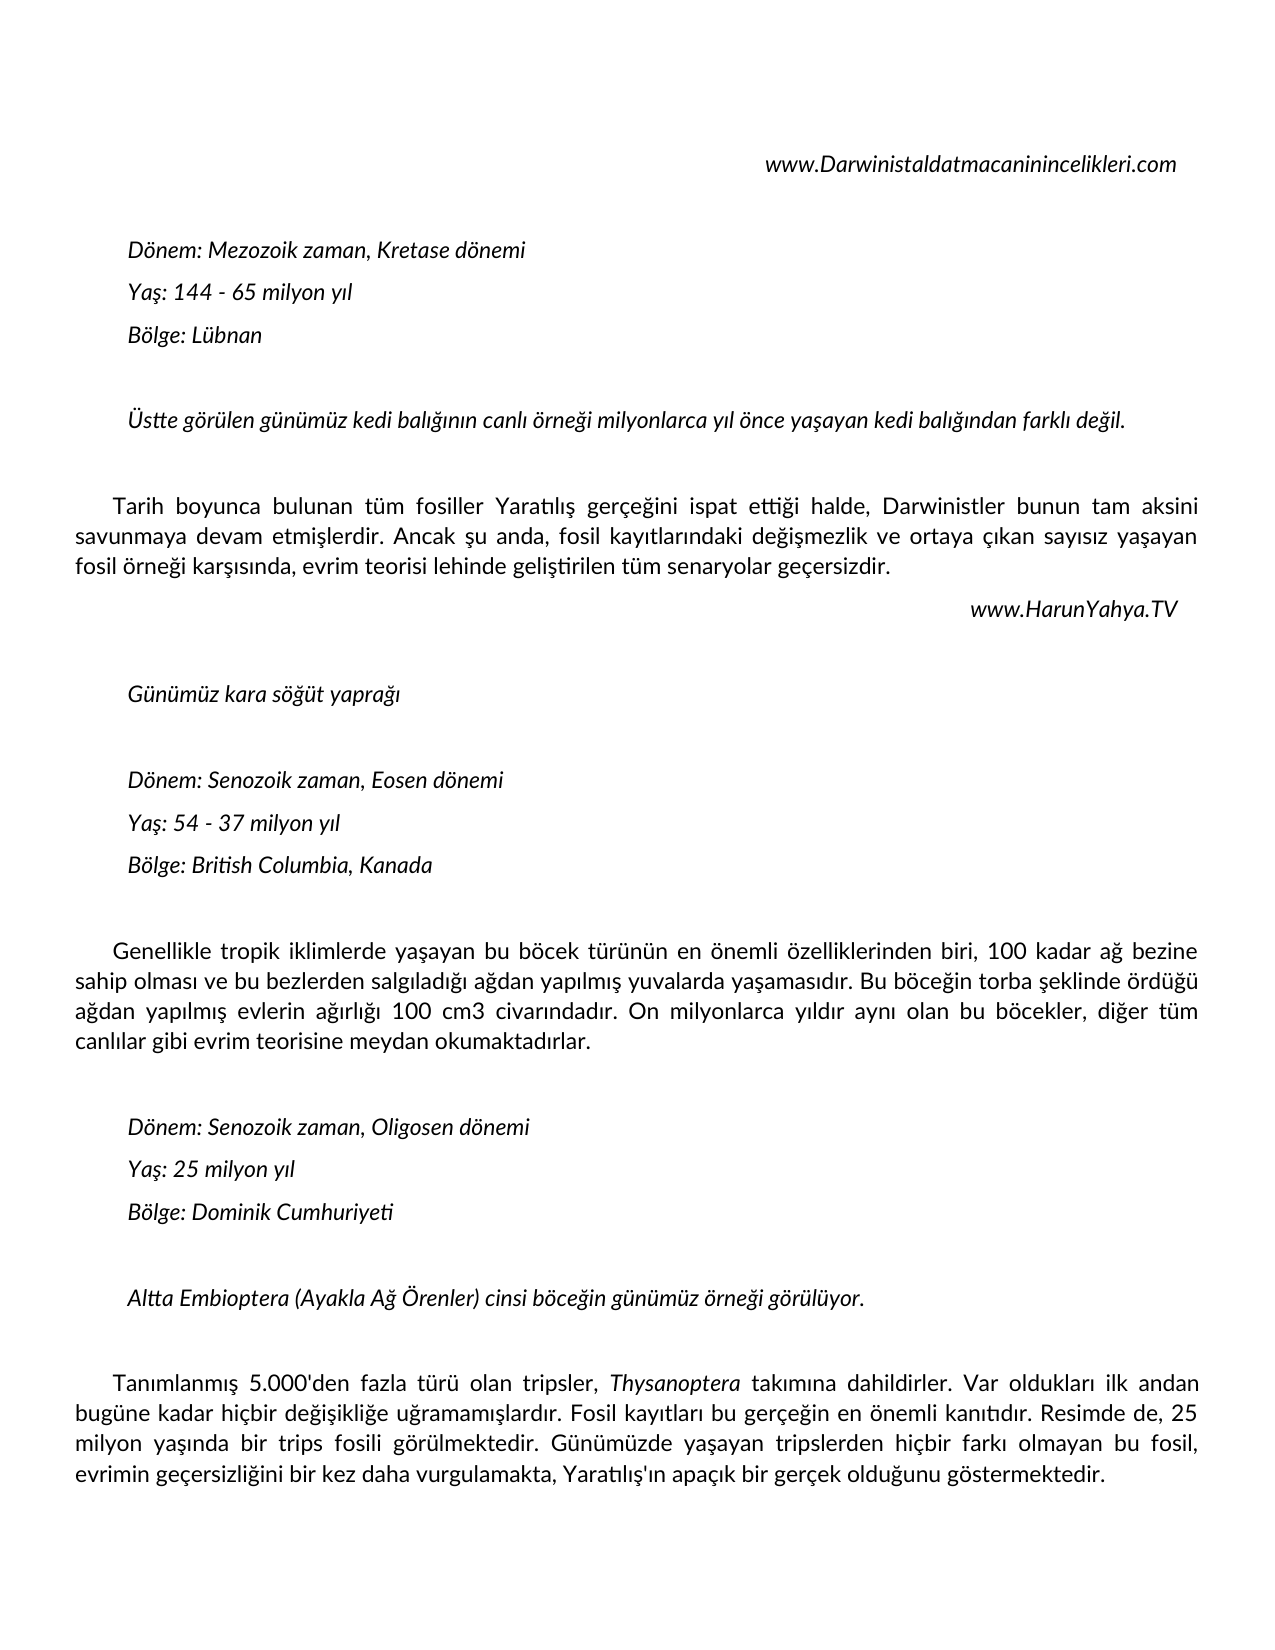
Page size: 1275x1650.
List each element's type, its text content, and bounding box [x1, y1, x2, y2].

text Tanımlanmış 5.000'den fazla türü olan tripsler, Thysanoptera takımına dahildirler. Var oldukları ilk andan bugüne kadar hiçbir değişikliğe uğramamışlardır. Fosil kayıtları bu gerçeğin en önemli kanıtıdır. Resimde de, 25 milyon yaşında bir trips fosili görülmektedir. Günümüzde yaşayan tripslerden hiçbir farkı olmayan bu fosil, evrimin geçersizliğini bir kez daha vurgulamakta, Yaratılış'ın apaçık bir gerçek olduğunu göstermektedir. [75, 1369, 1200, 1487]
text www.HarunYahya.TV [127, 595, 1177, 622]
text Dönem: Mezozoik zaman, Kretase dönemi [127, 235, 1177, 263]
text Genellikle tropik iklimlerde yaşayan bu böcek türünün en önemli özelliklerinden biri, 100 kadar ağ bezine sahip olması ve bu bezlerden salgıladığı ağdan yapılmış yuvalarda yaşamasıdır. Bu böceğin torba şeklinde ördüğü ağdan yapılmış evlerin ağırlığı 100 cm3 civarındadır. On milyonlarca yıldır aynı olan bu böcekler, diğer tüm canlılar gibi evrim teorisine meydan okumaktadırlar. [75, 936, 1200, 1054]
text Üstte görülen günümüz kedi balığının canlı örneği milyonlarca yıl önce yaşayan kedi balığından farklı değil. [127, 406, 1177, 434]
text Tarih boyunca bulunan tüm fosiller Yaratılış gerçeğini ispat ettiği halde, Darwinistler bunun tam aksini savunmaya devam etmişlerdir. Ancak şu anda, fosil kayıtlarındaki değişmezlik ve ortaya çıkan sayısız yaşayan fosil örneği karşısında, evrim teorisi lehinde geliştirilen tüm senaryolar geçersizdir. [75, 492, 1200, 579]
text Dönem: Senozoik zaman, Eosen dönemi [127, 766, 1177, 793]
text Yaş: 54 - 37 milyon yıl [127, 808, 1177, 836]
text www.Darwinistaldatmacaninincelikleri.com [127, 150, 1177, 177]
text Bölge: Lübnan [127, 321, 1177, 348]
text Günümüz kara söğüt yaprağı [127, 680, 1177, 708]
text Yaş: 25 milyon yıl [127, 1155, 1177, 1183]
text Altta Embioptera (Ayakla Ağ Örenler) cinsi böceğin günümüz örneği görülüyor. [127, 1283, 1177, 1311]
text Bölge: British Columbia, Kanada [127, 851, 1177, 878]
text Bölge: Dominik Cumhuriyeti [127, 1198, 1177, 1225]
text Yaş: 144 - 65 milyon yıl [127, 278, 1177, 306]
text Dönem: Senozoik zaman, Oligosen dönemi [127, 1112, 1177, 1140]
